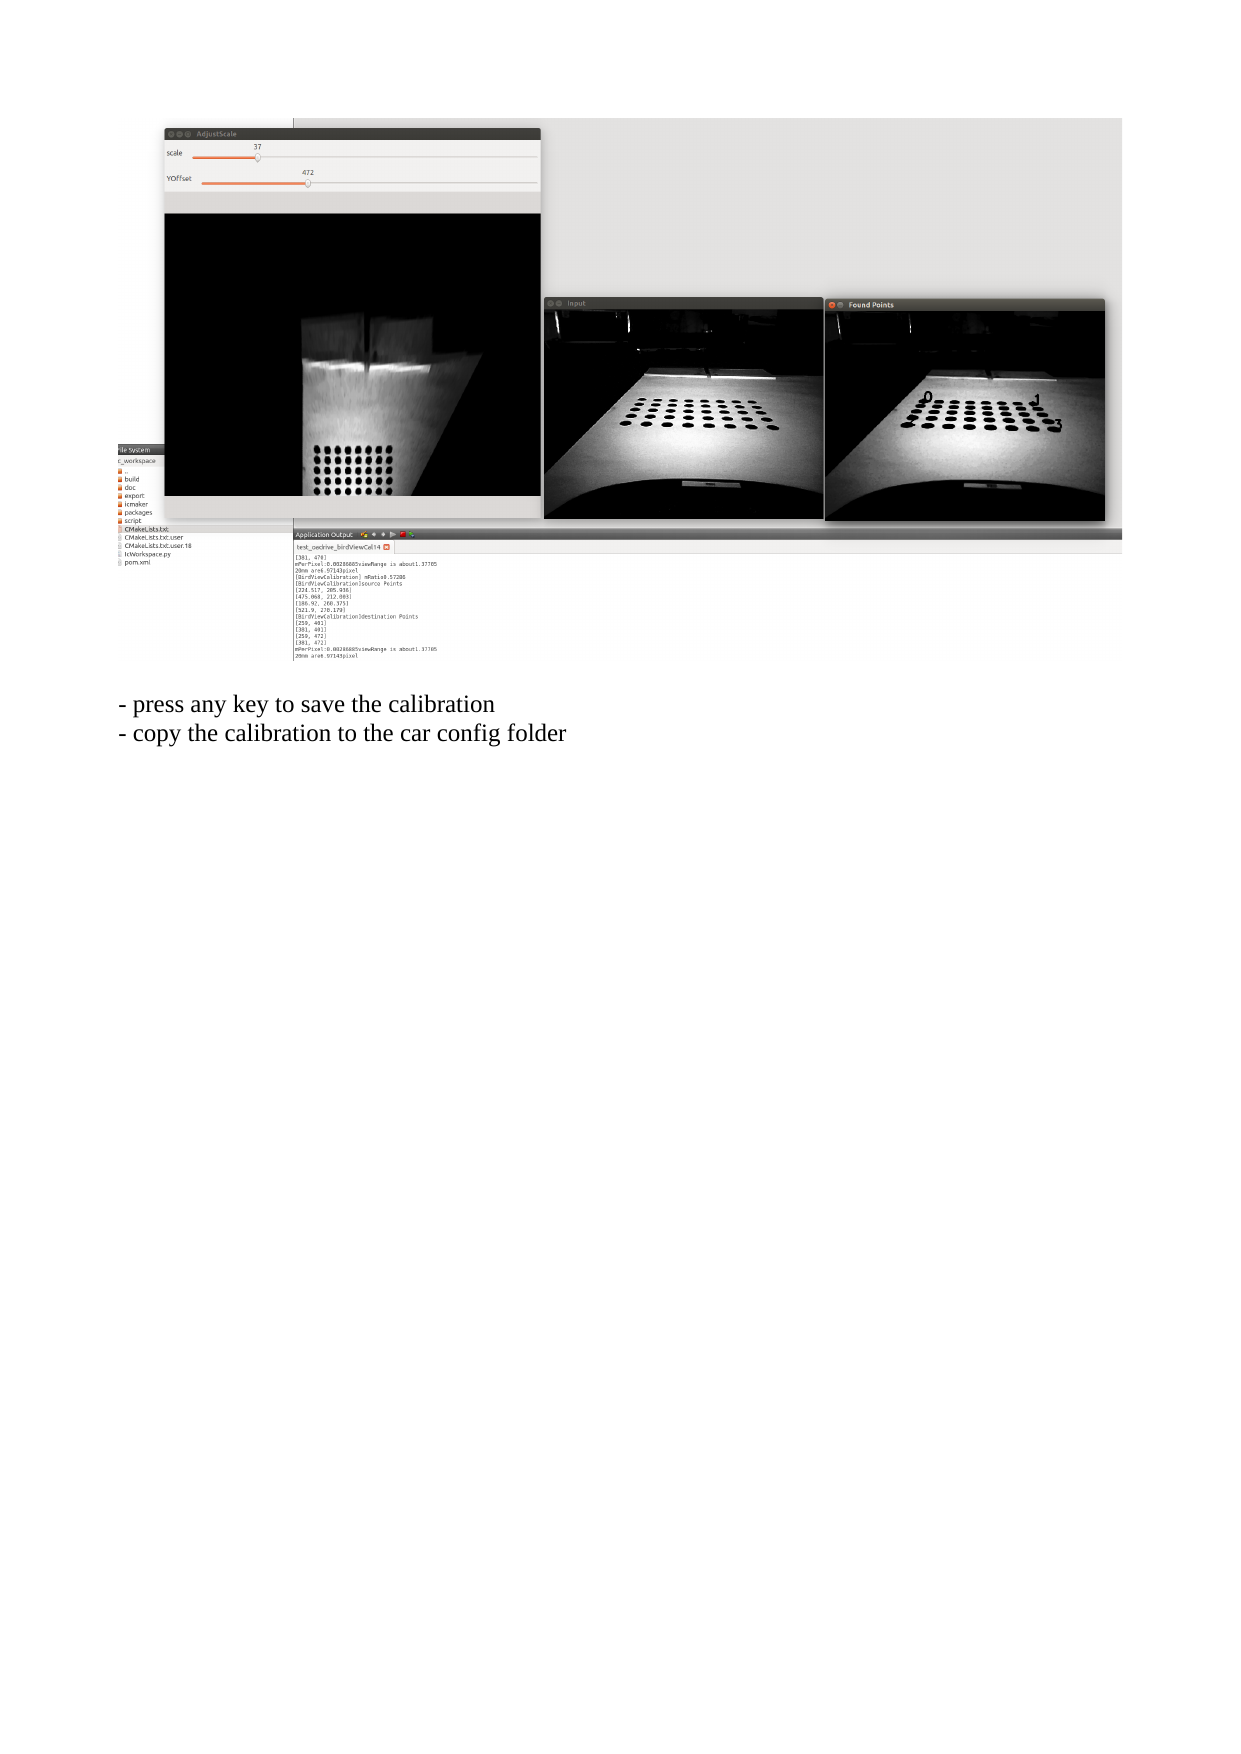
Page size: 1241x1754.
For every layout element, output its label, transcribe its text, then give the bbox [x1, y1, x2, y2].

picture [118, 118, 1123, 661]
text - copy the calibration to the car config folder [118, 718, 1122, 746]
text - press any key to save the calibration [118, 689, 1122, 718]
